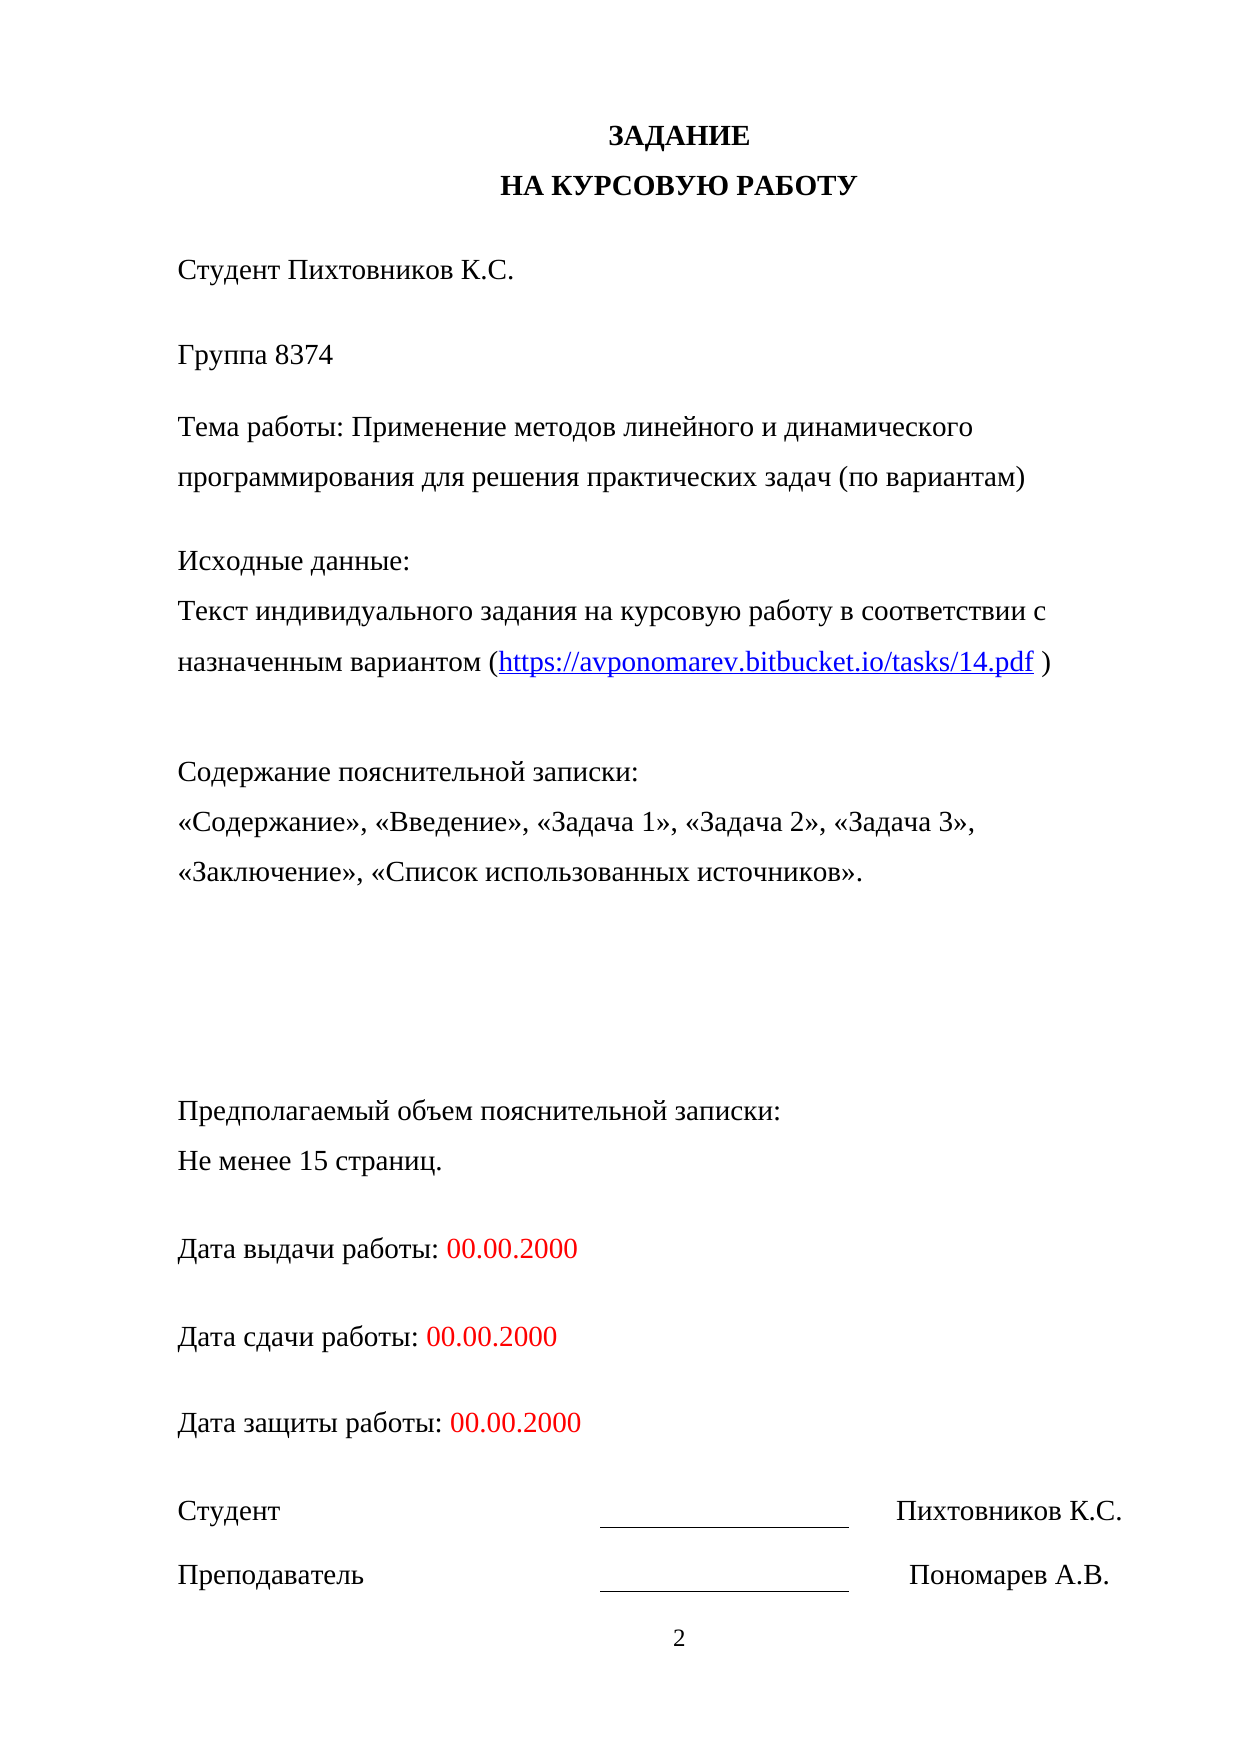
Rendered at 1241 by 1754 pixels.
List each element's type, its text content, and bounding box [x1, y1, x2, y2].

table_cell Дата выдачи работы: 00.00.2000 [166, 1232, 1170, 1319]
table_cell Группа 8374 [166, 338, 1170, 409]
table_cell Пихтовников К.С. [849, 1463, 1170, 1527]
table_cell Преподаватель [166, 1527, 600, 1591]
table_cell Пономарев А.В. [849, 1527, 1170, 1591]
table_cell [600, 1528, 849, 1591]
table_cell Предполагаемый объем пояснительной записки: Не менее 15 страниц. [166, 1093, 1170, 1232]
table_cell Дата защиты работы: 00.00.2000 [166, 1406, 1170, 1463]
table_header Студент Пихтовников К.С. [166, 252, 1170, 337]
text ЗАДАНИЕ [177, 118, 1181, 152]
table_cell Дата сдачи работы: 00.00.2000 [166, 1319, 1170, 1406]
table_cell Тема работы: Применение методов линейного и динамического программирования для решения практических задач (по вариантам) [166, 409, 1170, 543]
table_cell Исходные данные: Текст индивидуального задания на курсовую работу в соответствии с назначенным вариантом (https://avponomarev.bitbucket.io/tasks/14.pdf ) [166, 543, 1170, 754]
text на курсовую работу [177, 168, 1181, 202]
table_cell Студент [166, 1463, 600, 1527]
table_cell Содержание пояснительной записки: «Содержание», «Введение», «Задача 1», «Задача 2», «Задача 3», «Заключение», «Список использованных источников». [166, 754, 1170, 1093]
table_cell [600, 1463, 849, 1527]
